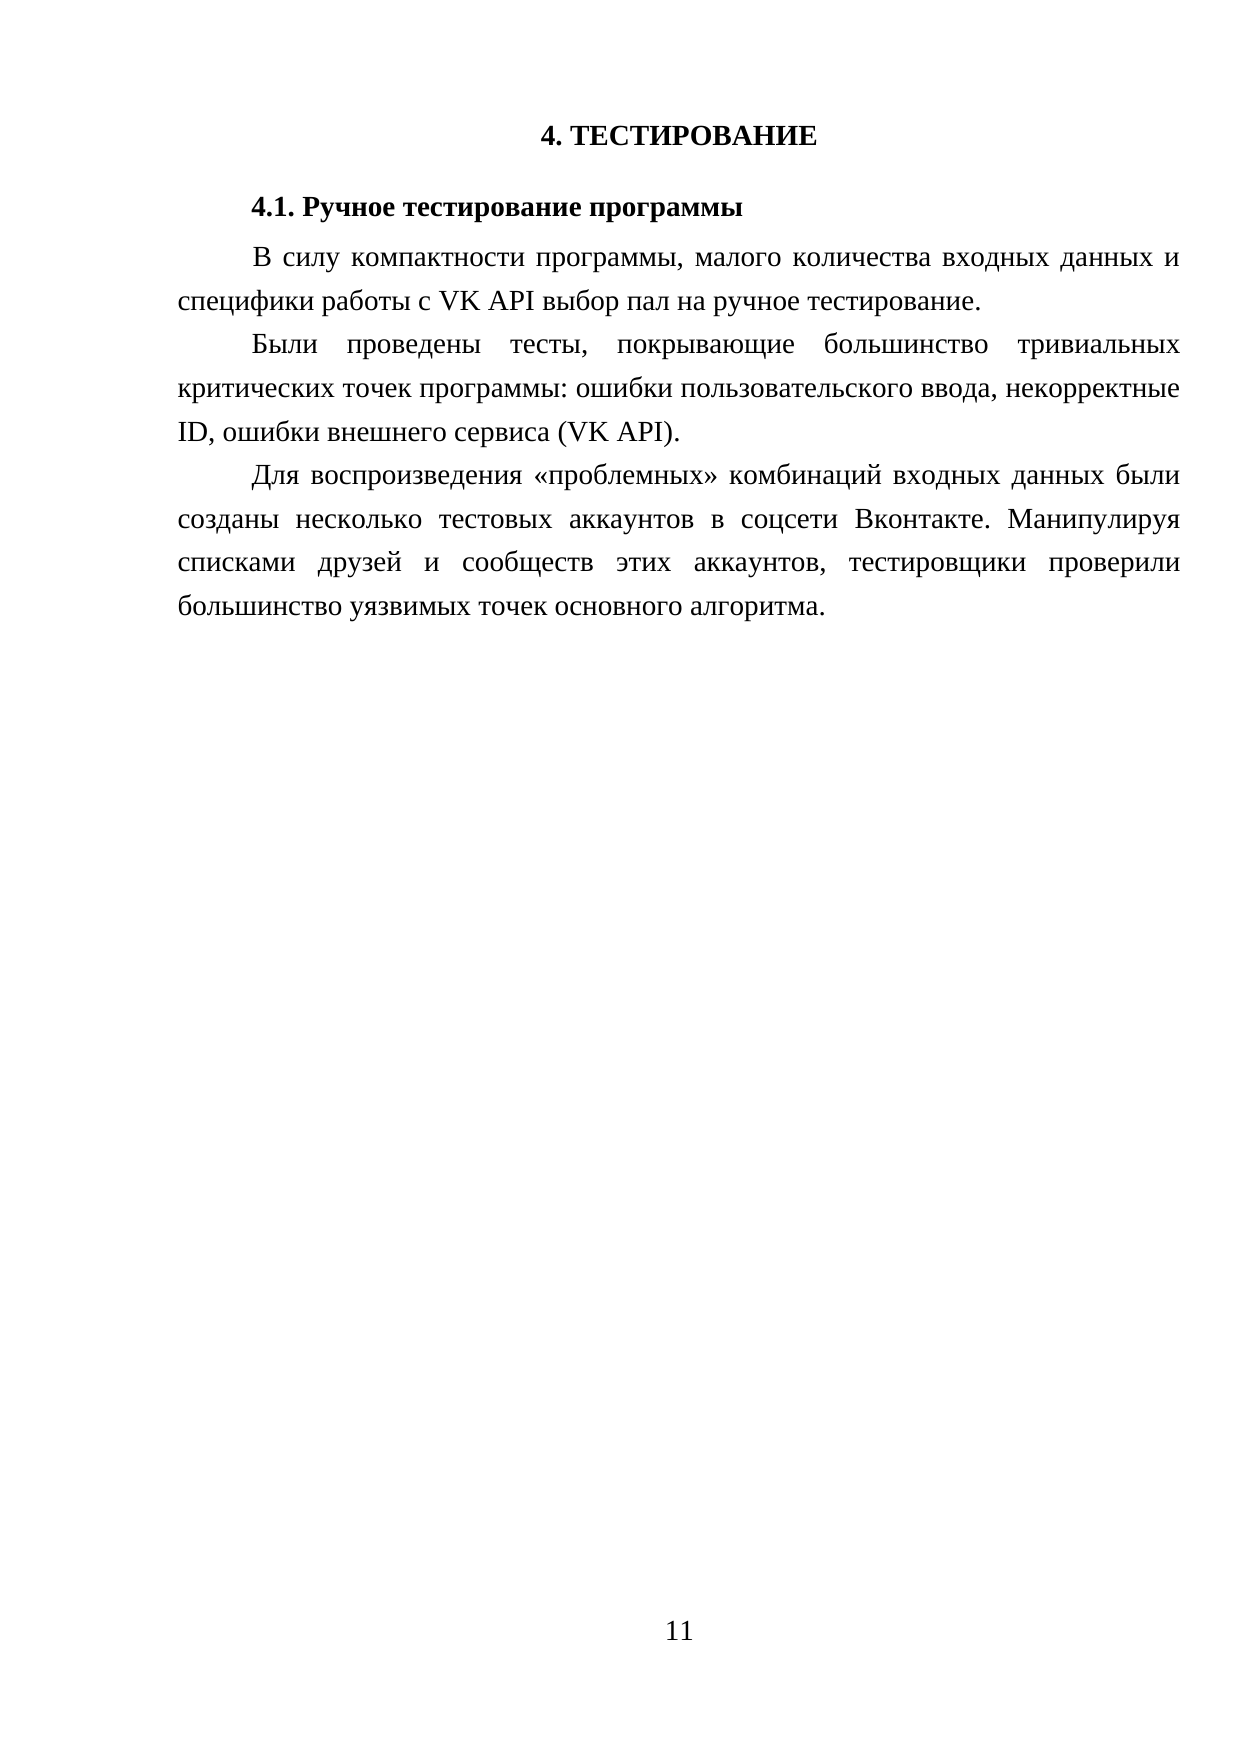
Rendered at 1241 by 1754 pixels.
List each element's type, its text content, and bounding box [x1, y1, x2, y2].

text Были проведены тесты, покрывающие большинство тривиальных критических точек программы: ошибки пользовательского ввода, некорректные ID, ошибки внешнего сервиса (VK API). [177, 327, 1181, 447]
subtitle 4.1. Ручное тестирование программы [177, 189, 1181, 223]
subtitle 4. тестирование [177, 118, 1181, 152]
text Для воспроизведения «проблемных» комбинаций входных данных были созданы несколько тестовых аккаунтов в соцсети Вконтакте. Манипулируя списками друзей и сообществ этих аккаунтов, тестировщики проверили большинство уязвимых точек основного алгоритма. [177, 457, 1181, 621]
text В силу компактности программы, малого количества входных данных и специфики работы с VK API выбор пал на ручное тестирование. [177, 239, 1181, 317]
